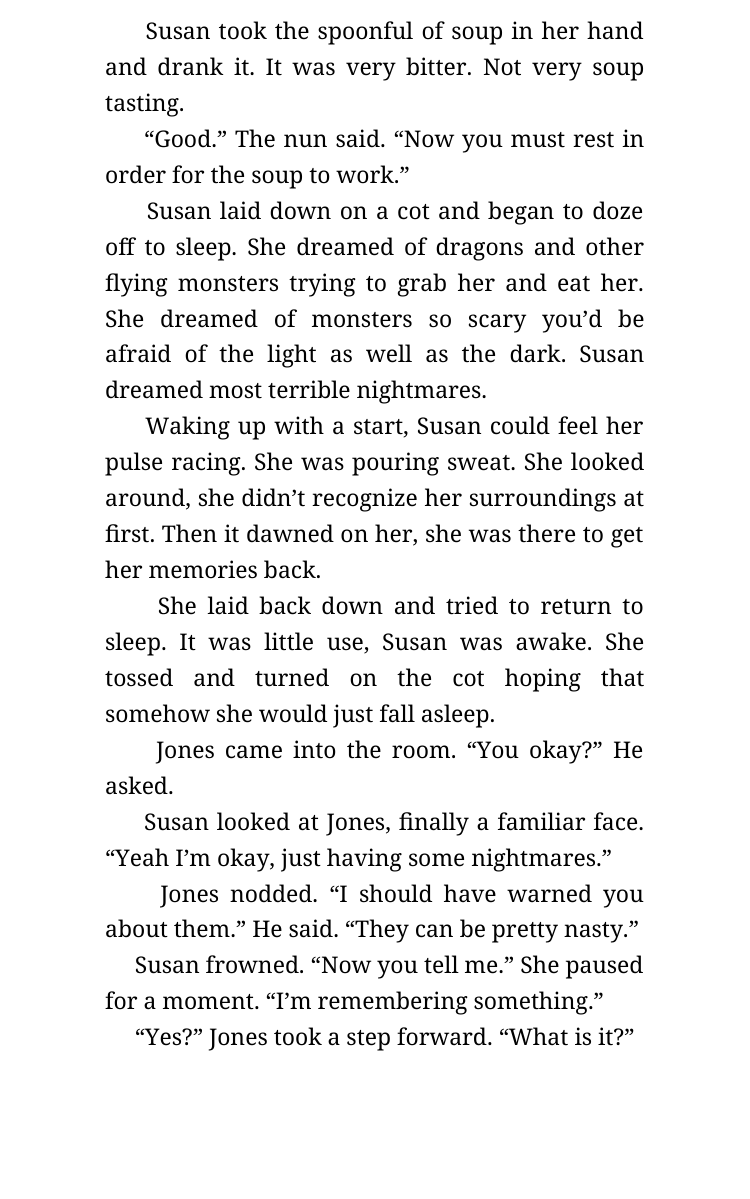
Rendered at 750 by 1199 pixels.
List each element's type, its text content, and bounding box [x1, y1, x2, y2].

text She laid back down and tried to return to sleep. It was little use, Susan was awake. She tossed and turned on the cot hoping that somehow she would just fall asleep. [105, 590, 645, 729]
text Jones nodded. “I should have warned you about them.” He said. “They can be pretty nasty.” [105, 877, 645, 945]
text Jones came into the room. “You okay?” He asked. [105, 734, 645, 801]
text Susan looked at Jones, finally a familiar face. “Yeah I’m okay, just having some nightmares.” [105, 806, 645, 873]
text Susan frowned. “Now you tell me.” She paused for a moment. “I’m remembering something.” [105, 949, 645, 1017]
text Susan took the spoonful of soup in her hand and drank it. It was very bitter. Not very soup tasting. [105, 15, 645, 118]
text “Good.” The nun said. “Now you must rest in order for the soup to work.” [105, 123, 645, 190]
text “Yes?” Jones took a step forward. “What is it?” [105, 1021, 645, 1052]
text Susan laid down on a cot and began to doze off to sleep. She dreamed of dragons and other flying monsters trying to grab her and eat her. She dreamed of monsters so scary you’d be afraid of the light as well as the dark. Susan dreamed most terrible nightmares. [105, 195, 645, 406]
text Waking up with a start, Susan could feel her pulse racing. She was pouring sweat. She looked around, she didn’t recognize her surroundings at first. Then it dawned on her, she was there to get her memories back. [105, 410, 645, 585]
